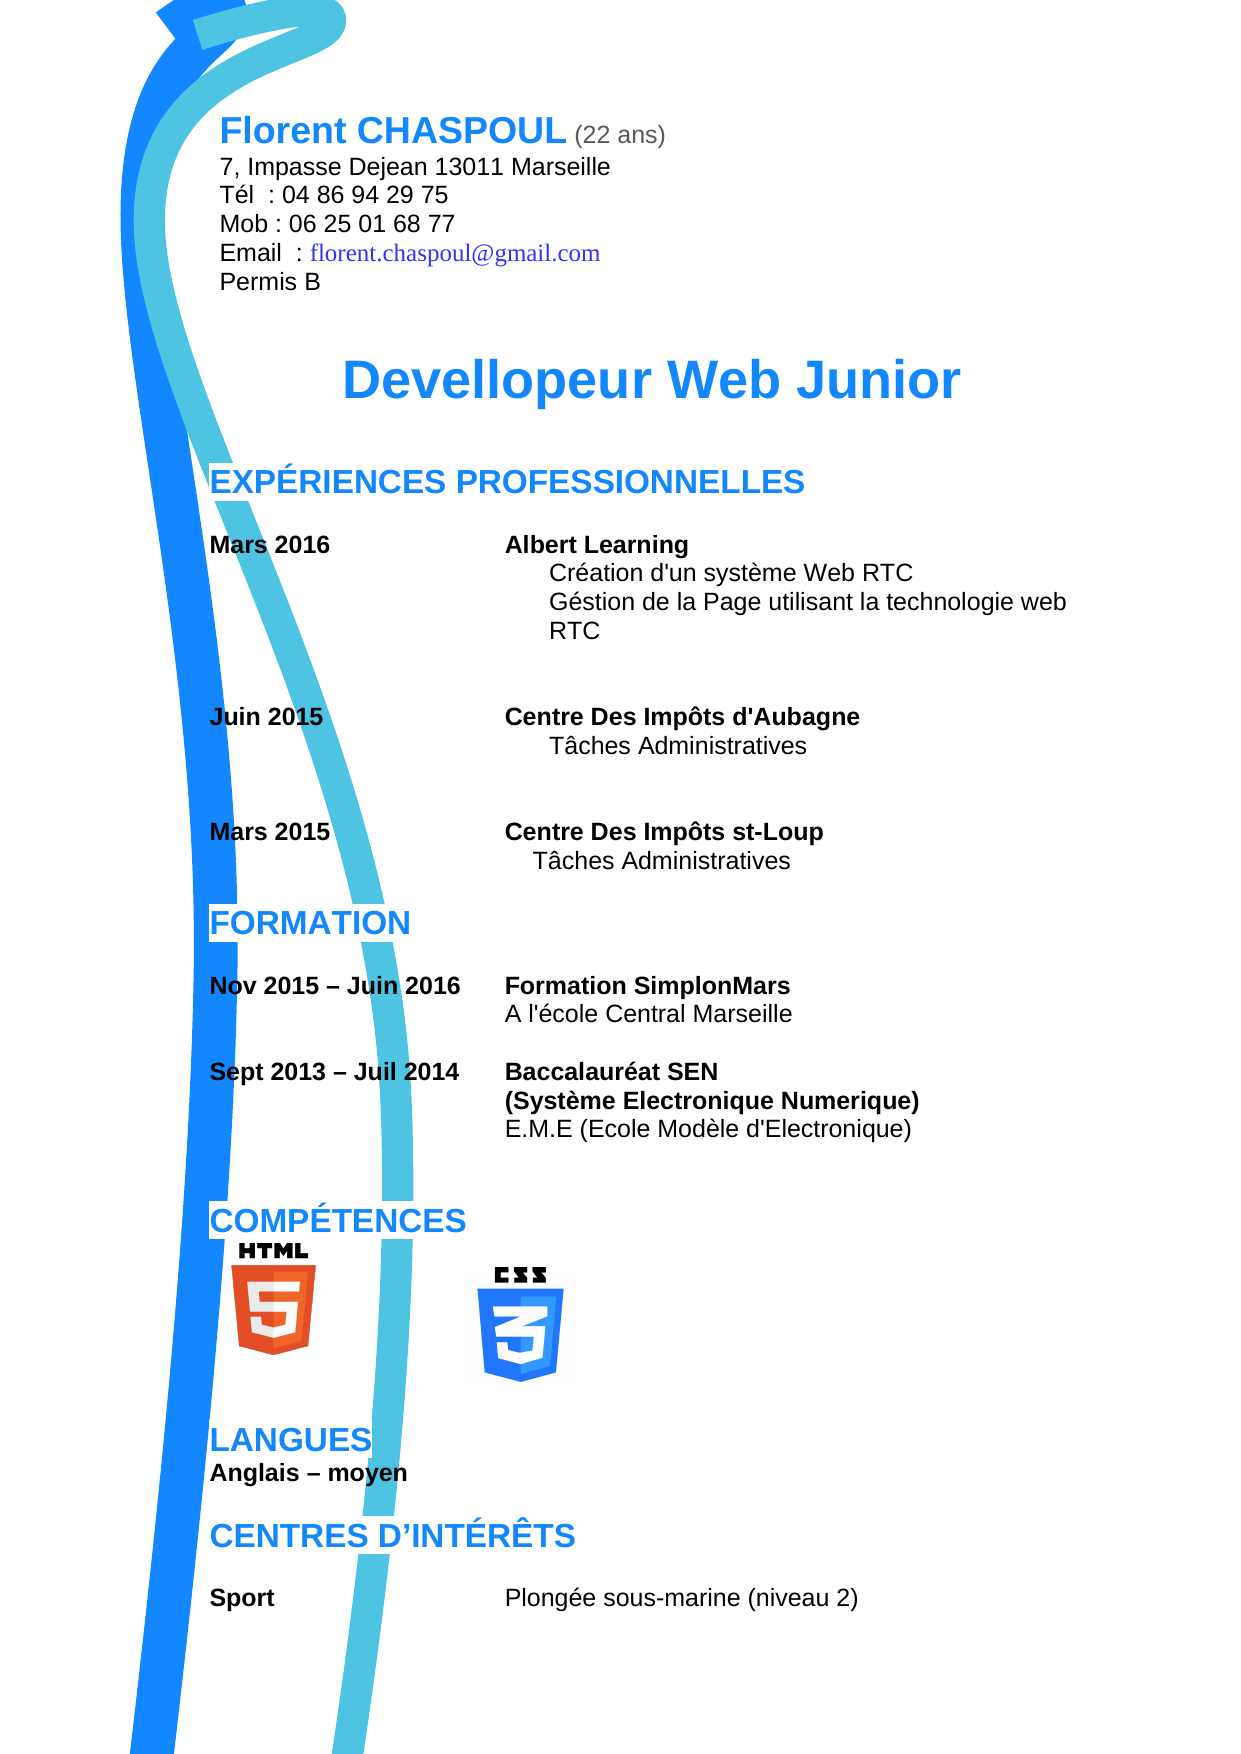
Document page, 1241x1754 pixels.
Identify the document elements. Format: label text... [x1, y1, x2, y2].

text (Système Electronique Numerique) [209, 1086, 1095, 1114]
text LANGUES [209, 1420, 1095, 1458]
text Mob : 06 25 01 68 77 [219, 209, 692, 238]
text Nov 2015 – Juin 2016 Formation SimplonMars [209, 971, 1095, 999]
list Mars 2015 Centre Des Impôts st-Loup [209, 817, 1095, 846]
list Création d'un système Web RTC [511, 558, 1095, 587]
text Sept 2013 – Juil 2014 Baccalauréat SEN [209, 1057, 1095, 1086]
text Anglais – moyen [209, 1458, 1095, 1487]
text EXPÉRIENCES PROFESSIONNELLES [209, 462, 1095, 501]
text A l'école Central Marseille [209, 999, 1095, 1028]
picture [460, 1267, 581, 1382]
text COMPÉTENCES [209, 1201, 1095, 1239]
list Tâches Administratives [209, 846, 1095, 875]
picture [214, 1243, 333, 1355]
text Juin 2015 Centre Des Impôts d'Aubagne [209, 702, 1095, 731]
text CENTRES D’INTÉRÊTS [209, 1516, 1095, 1554]
list Géstion de la Page utilisant la technologie web RTC [511, 587, 1095, 645]
text FORMATION [209, 903, 1095, 942]
text Tél : 04 86 94 29 75 [219, 181, 692, 209]
text Sport Plongée sous-marine (niveau 2) [209, 1583, 1095, 1612]
text E.M.E (Ecole Modèle d'Electronique) [209, 1114, 1095, 1143]
text Permis B [219, 267, 692, 296]
text Email : florent.chaspoul@gmail.com [219, 238, 692, 267]
list Tâches Administratives [511, 731, 1095, 760]
text 7, Impasse Dejean 13011 Marseille [219, 152, 692, 181]
text Mars 2016 Albert Learning [209, 530, 1095, 558]
text Devellopeur Web Junior [209, 347, 1095, 434]
text Florent CHASPOUL (22 ans) [219, 109, 692, 152]
